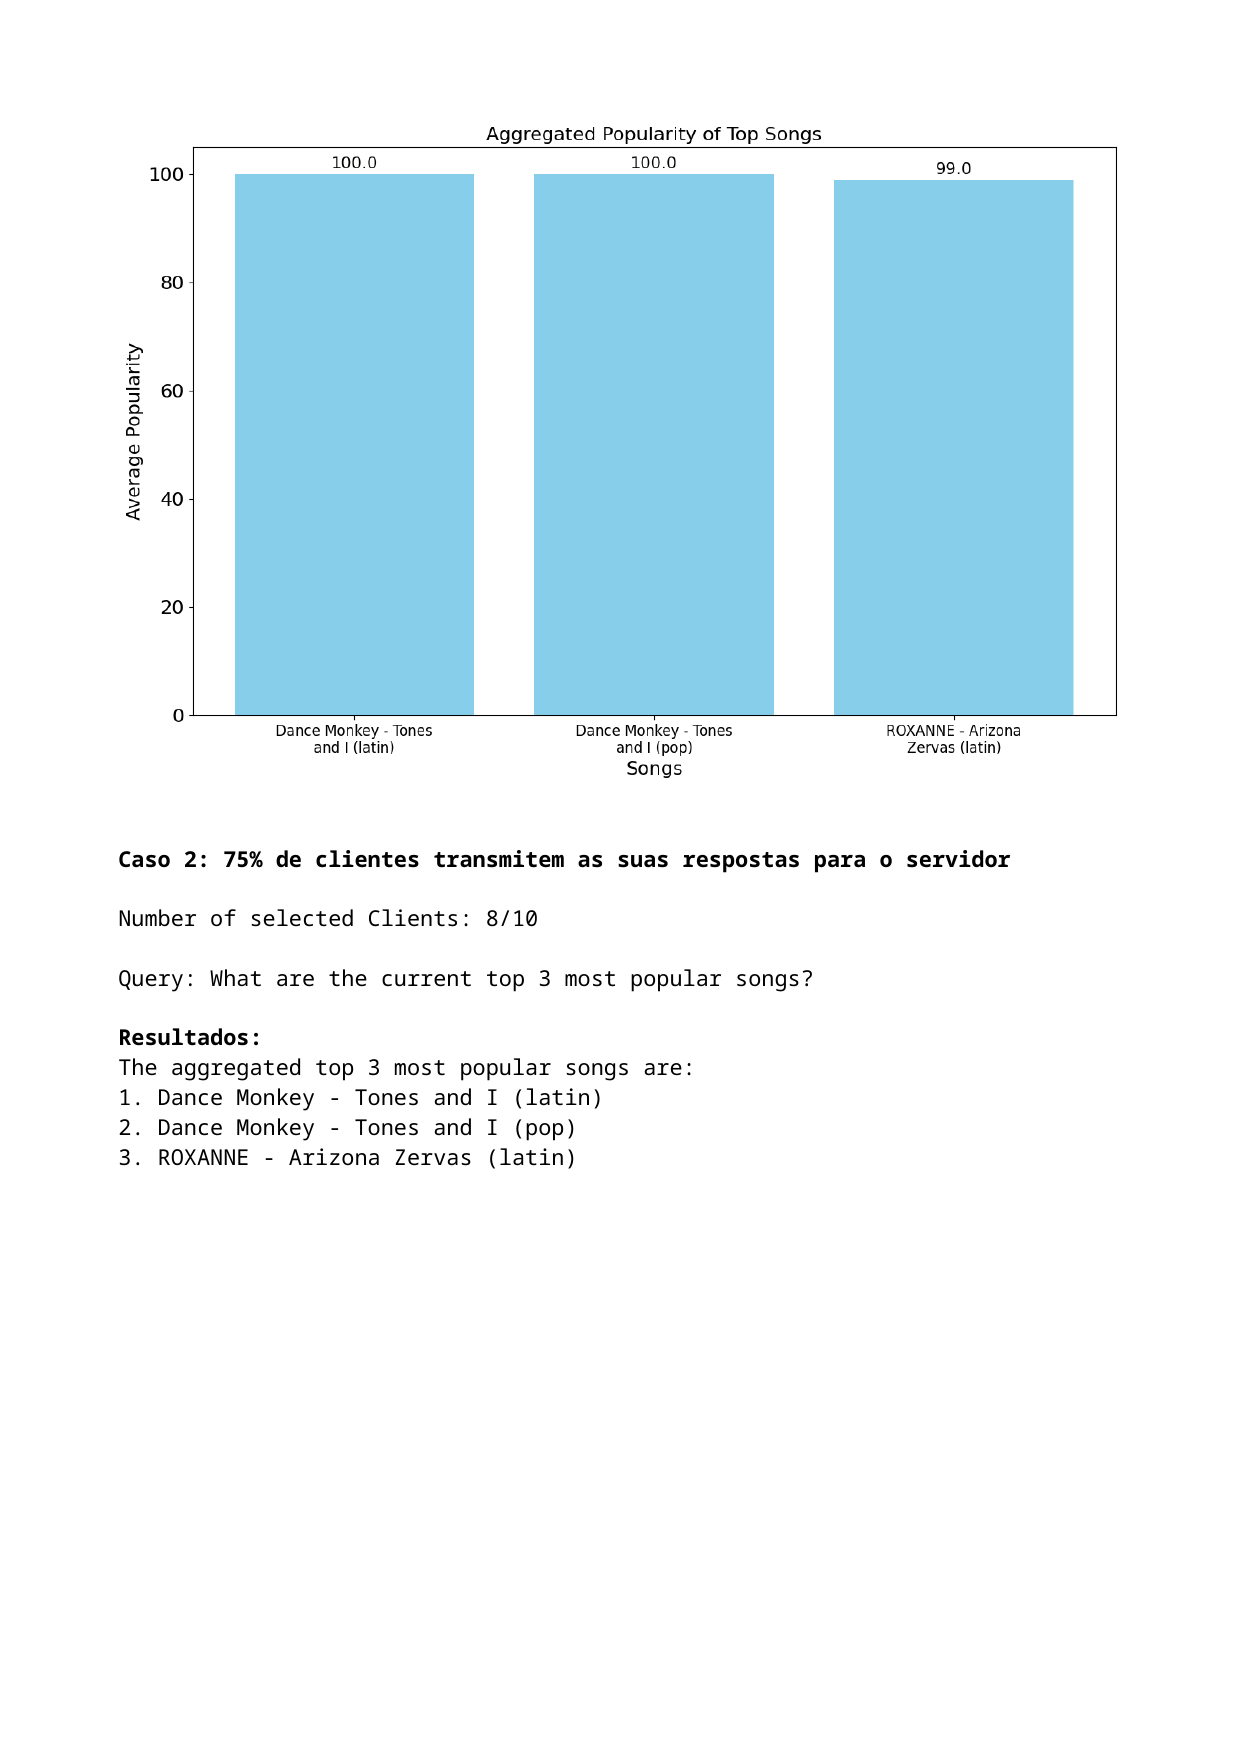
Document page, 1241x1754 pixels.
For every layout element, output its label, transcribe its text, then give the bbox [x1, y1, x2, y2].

text Query: What are the current top 3 most popular songs? [118, 963, 1122, 993]
text Resultados: [118, 1022, 1122, 1052]
text 3. ROXANNE - Arizona Zervas (latin) [118, 1142, 1122, 1171]
text 1. Dance Monkey - Tones and I (latin) [118, 1082, 1122, 1112]
picture [118, 118, 1123, 786]
text The aggregated top 3 most popular songs are: [118, 1052, 1122, 1082]
text Caso 2: 75% de clientes transmitem as suas respostas para o servidor [118, 844, 1122, 873]
text 2. Dance Monkey - Tones and I (pop) [118, 1112, 1122, 1142]
text Number of selected Clients: 8/10 [118, 903, 1122, 933]
